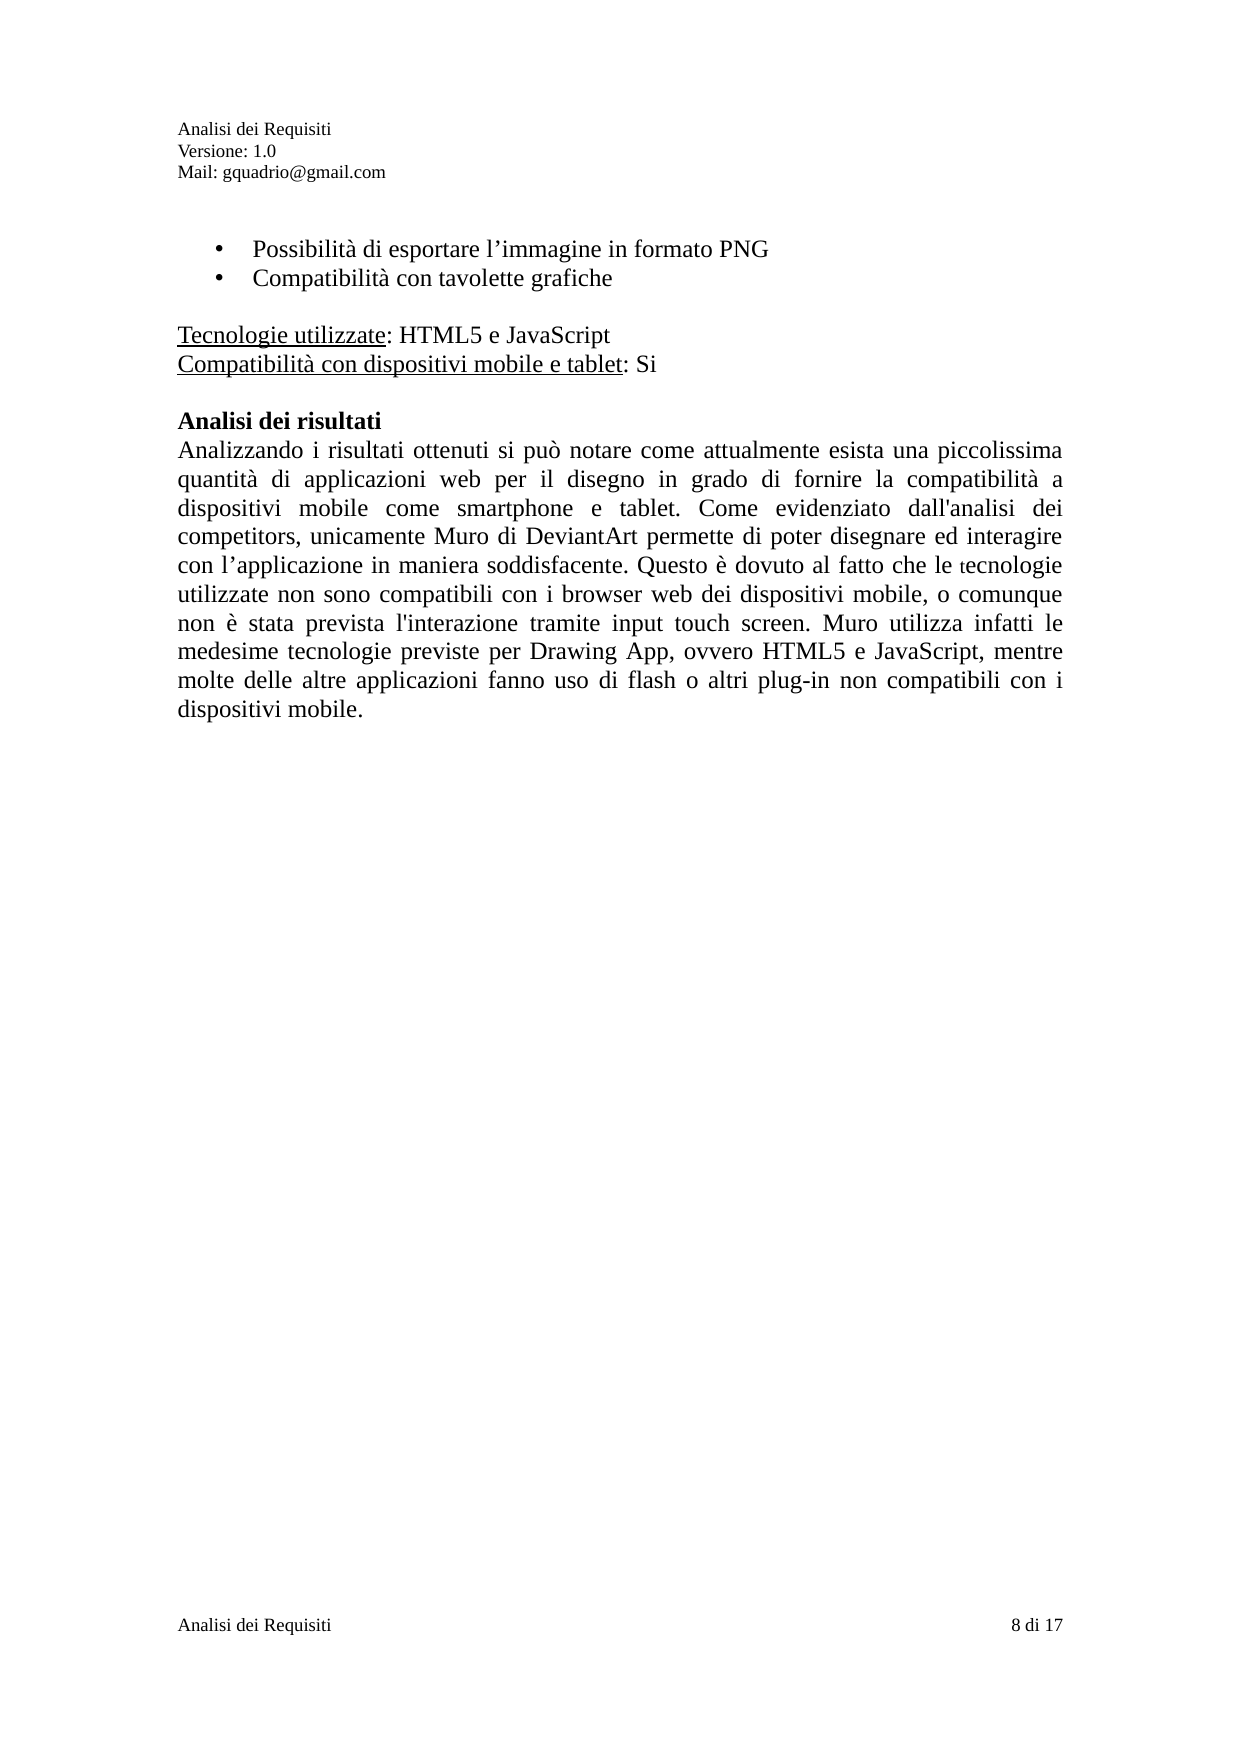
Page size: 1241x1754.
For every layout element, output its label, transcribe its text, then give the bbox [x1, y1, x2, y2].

text Tecnologie utilizzate: HTML5 e JavaScript [177, 320, 1063, 349]
text Compatibilità con dispositivi mobile e tablet: Si [177, 349, 1063, 378]
text Analizzando i risultati ottenuti si può notare come attualmente esista una piccolissima quantità di applicazioni web per il disegno in grado di fornire la compatibilità a dispositivi mobile come smartphone e tablet. Come evidenziato dall'analisi dei competitors, unicamente Muro di DeviantArt permette di poter disegnare ed interagire con l’applicazione in maniera soddisfacente. Questo è dovuto al fatto che le tecnologie utilizzate non sono compatibili con i browser web dei dispositivi mobile, o comunque non è stata prevista l'interazione tramite input touch screen. Muro utilizza infatti le medesime tecnologie previste per Drawing App, ovvero HTML5 e JavaScript, mentre molte delle altre applicazioni fanno uso di flash o altri plug-in non compatibili con i dispositivi mobile. [177, 435, 1063, 723]
list Possibilità di esportare l’immagine in formato PNG [215, 234, 1063, 263]
text Analisi dei risultati [177, 406, 1063, 435]
list Compatibilità con tavolette grafiche [215, 263, 1063, 291]
